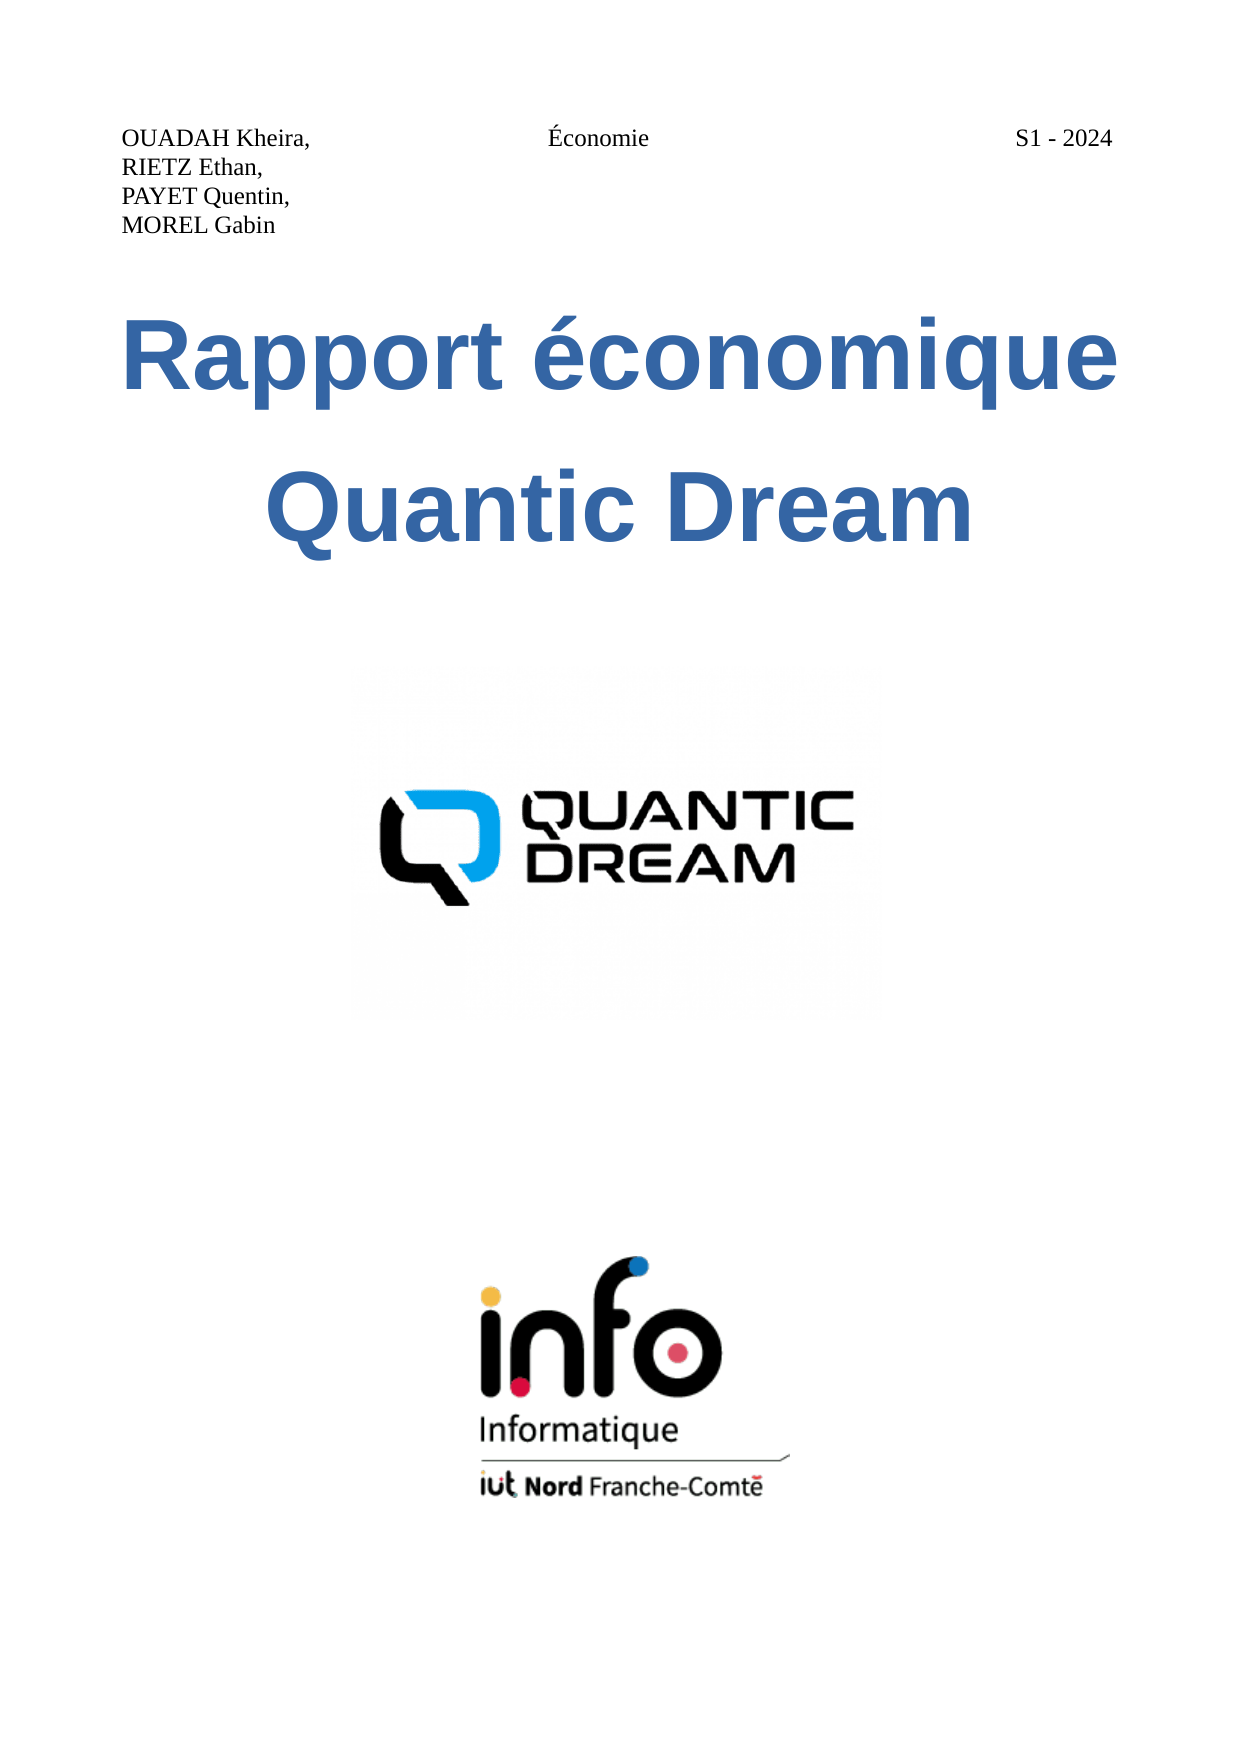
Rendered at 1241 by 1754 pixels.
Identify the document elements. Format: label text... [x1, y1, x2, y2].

title Rapport économique [118, 296, 1122, 411]
picture [350, 666, 882, 1020]
picture [480, 1256, 790, 1498]
title Quantic Dream [118, 448, 1122, 563]
